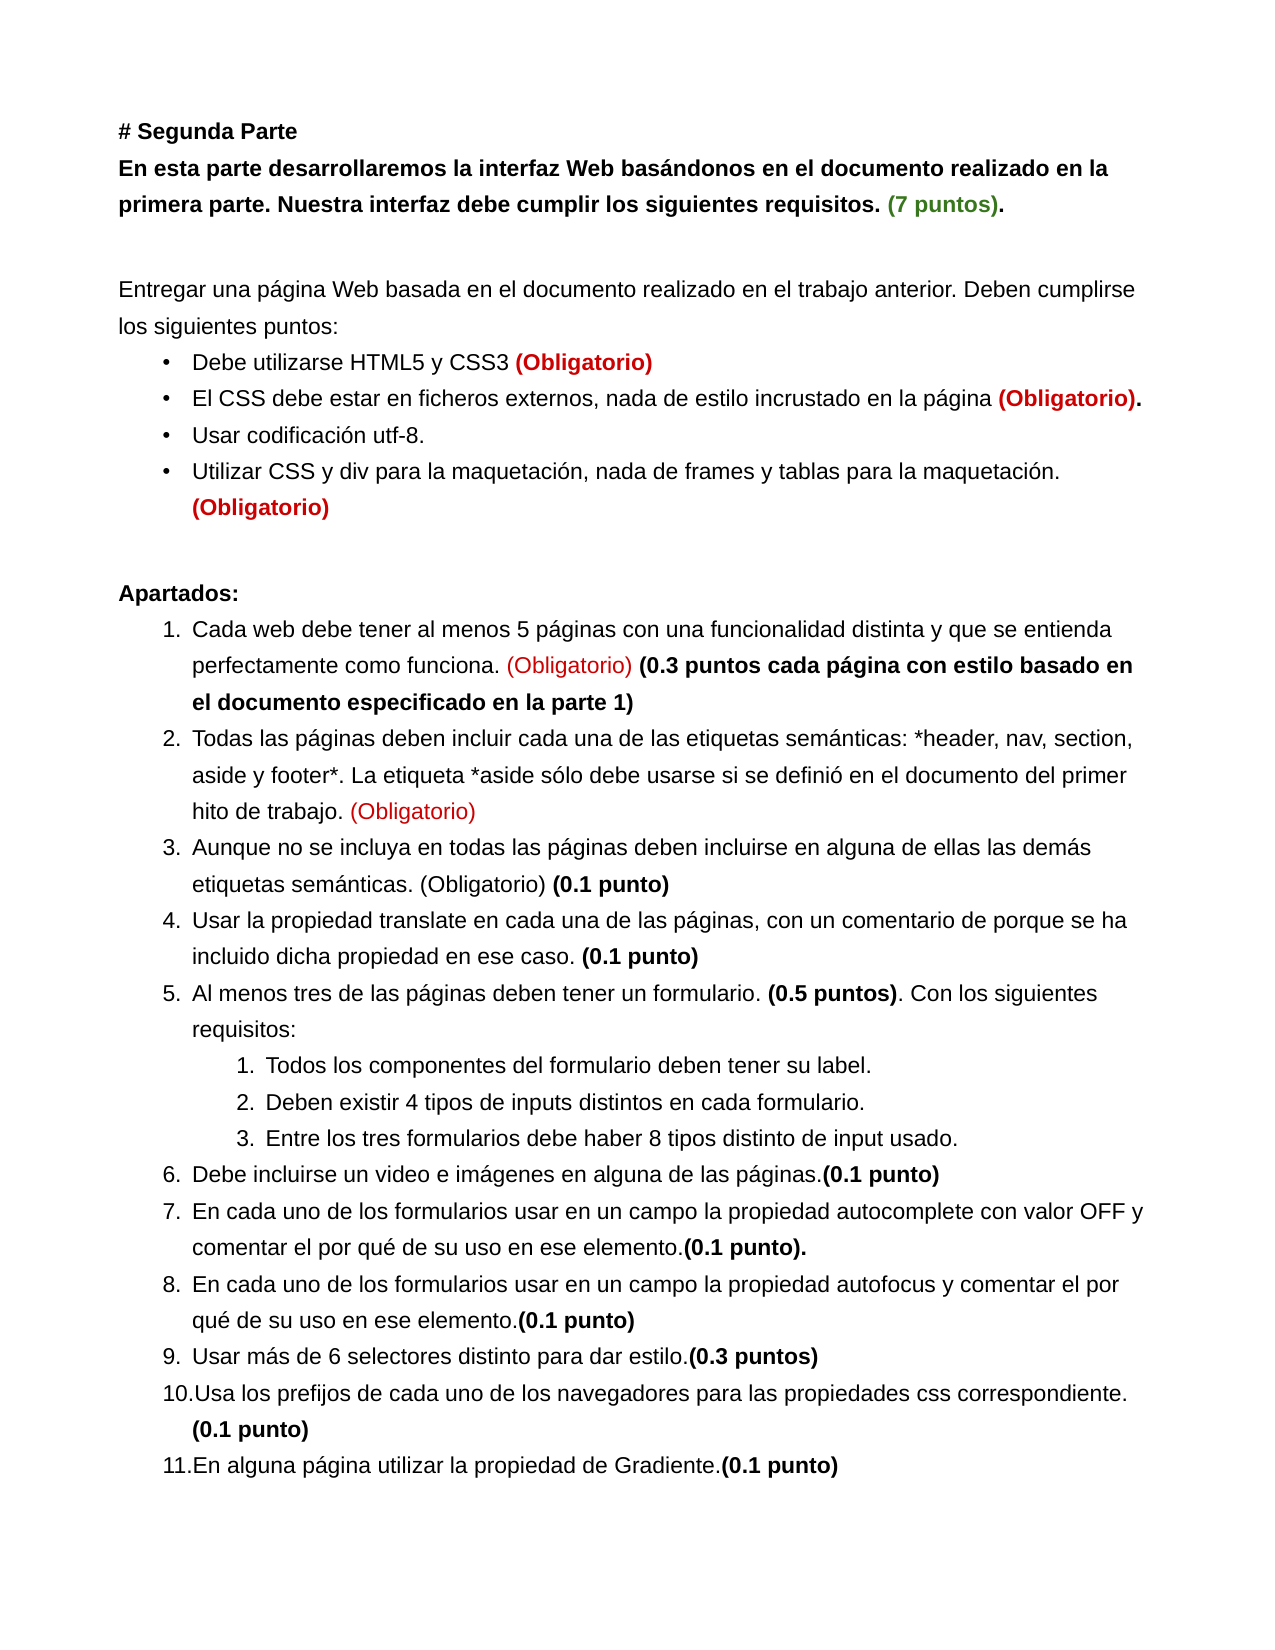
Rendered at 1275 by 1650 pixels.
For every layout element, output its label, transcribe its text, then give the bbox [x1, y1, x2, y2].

list En cada uno de los formularios usar en un campo la propiedad autocomplete con valor OFF y comentar el por qué de su uso en ese elemento.(0.1 punto). [162, 1198, 1157, 1261]
list El CSS debe estar en ficheros externos, nada de estilo incrustado en la página (Obligatorio). [162, 385, 1157, 412]
text # Segunda Parte [118, 118, 1157, 144]
list Deben existir 4 tipos de inputs distintos en cada formulario. [236, 1089, 1157, 1115]
list Usar codificación utf-8. [162, 422, 1157, 448]
list Cada web debe tener al menos 5 páginas con una funcionalidad distinta y que se entienda perfectamente como funciona. (Obligatorio) (0.3 puntos cada página con estilo basado en el documento especificado en la parte 1) [162, 616, 1157, 715]
list Todos los componentes del formulario deben tener su label. [236, 1052, 1157, 1079]
list Usar la propiedad translate en cada una de las páginas, con un comentario de porque se ha incluido dicha propiedad en ese caso. (0.1 punto) [162, 907, 1157, 970]
list Usa los prefijos de cada uno de los navegadores para las propiedades css correspondiente.(0.1 punto) [162, 1379, 1157, 1442]
list Debe incluirse un video e imágenes en alguna de las páginas.(0.1 punto) [162, 1161, 1157, 1188]
list En cada uno de los formularios usar en un campo la propiedad autofocus y comentar el por qué de su uso en ese elemento.(0.1 punto) [162, 1271, 1157, 1333]
list Aunque no se incluya en todas las páginas deben incluirse en alguna de ellas las demás etiquetas semánticas. (Obligatorio) (0.1 punto) [162, 834, 1157, 897]
list Todas las páginas deben incluir cada una de las etiquetas semánticas: *header, nav, section, aside y footer*. La etiqueta *aside sólo debe usarse si se definió en el documento del primer hito de trabajo. (Obligatorio) [162, 725, 1157, 824]
text Entregar una página Web basada en el documento realizado en el trabajo anterior. Deben cumplirse los siguientes puntos: [118, 276, 1157, 339]
text Apartados: [118, 580, 1157, 606]
list En alguna página utilizar la propiedad de Gradiente.(0.1 punto) [162, 1452, 1157, 1479]
list Usar más de 6 selectores distinto para dar estilo.(0.3 puntos) [162, 1343, 1157, 1369]
list Al menos tres de las páginas deben tener un formulario. (0.5 puntos). Con los siguientes requisitos: [162, 980, 1157, 1042]
list Entre los tres formularios debe haber 8 tipos distinto de input usado. [236, 1125, 1157, 1151]
list Utilizar CSS y div para la maquetación, nada de frames y tablas para la maquetación. (Obligatorio) [162, 458, 1157, 521]
list Debe utilizarse HTML5 y CSS3 (Obligatorio) [162, 349, 1157, 375]
text En esta parte desarrollaremos la interfaz Web basándonos en el documento realizado en la primera parte. Nuestra interfaz debe cumplir los siguientes requisitos. (7 puntos). [118, 154, 1157, 217]
